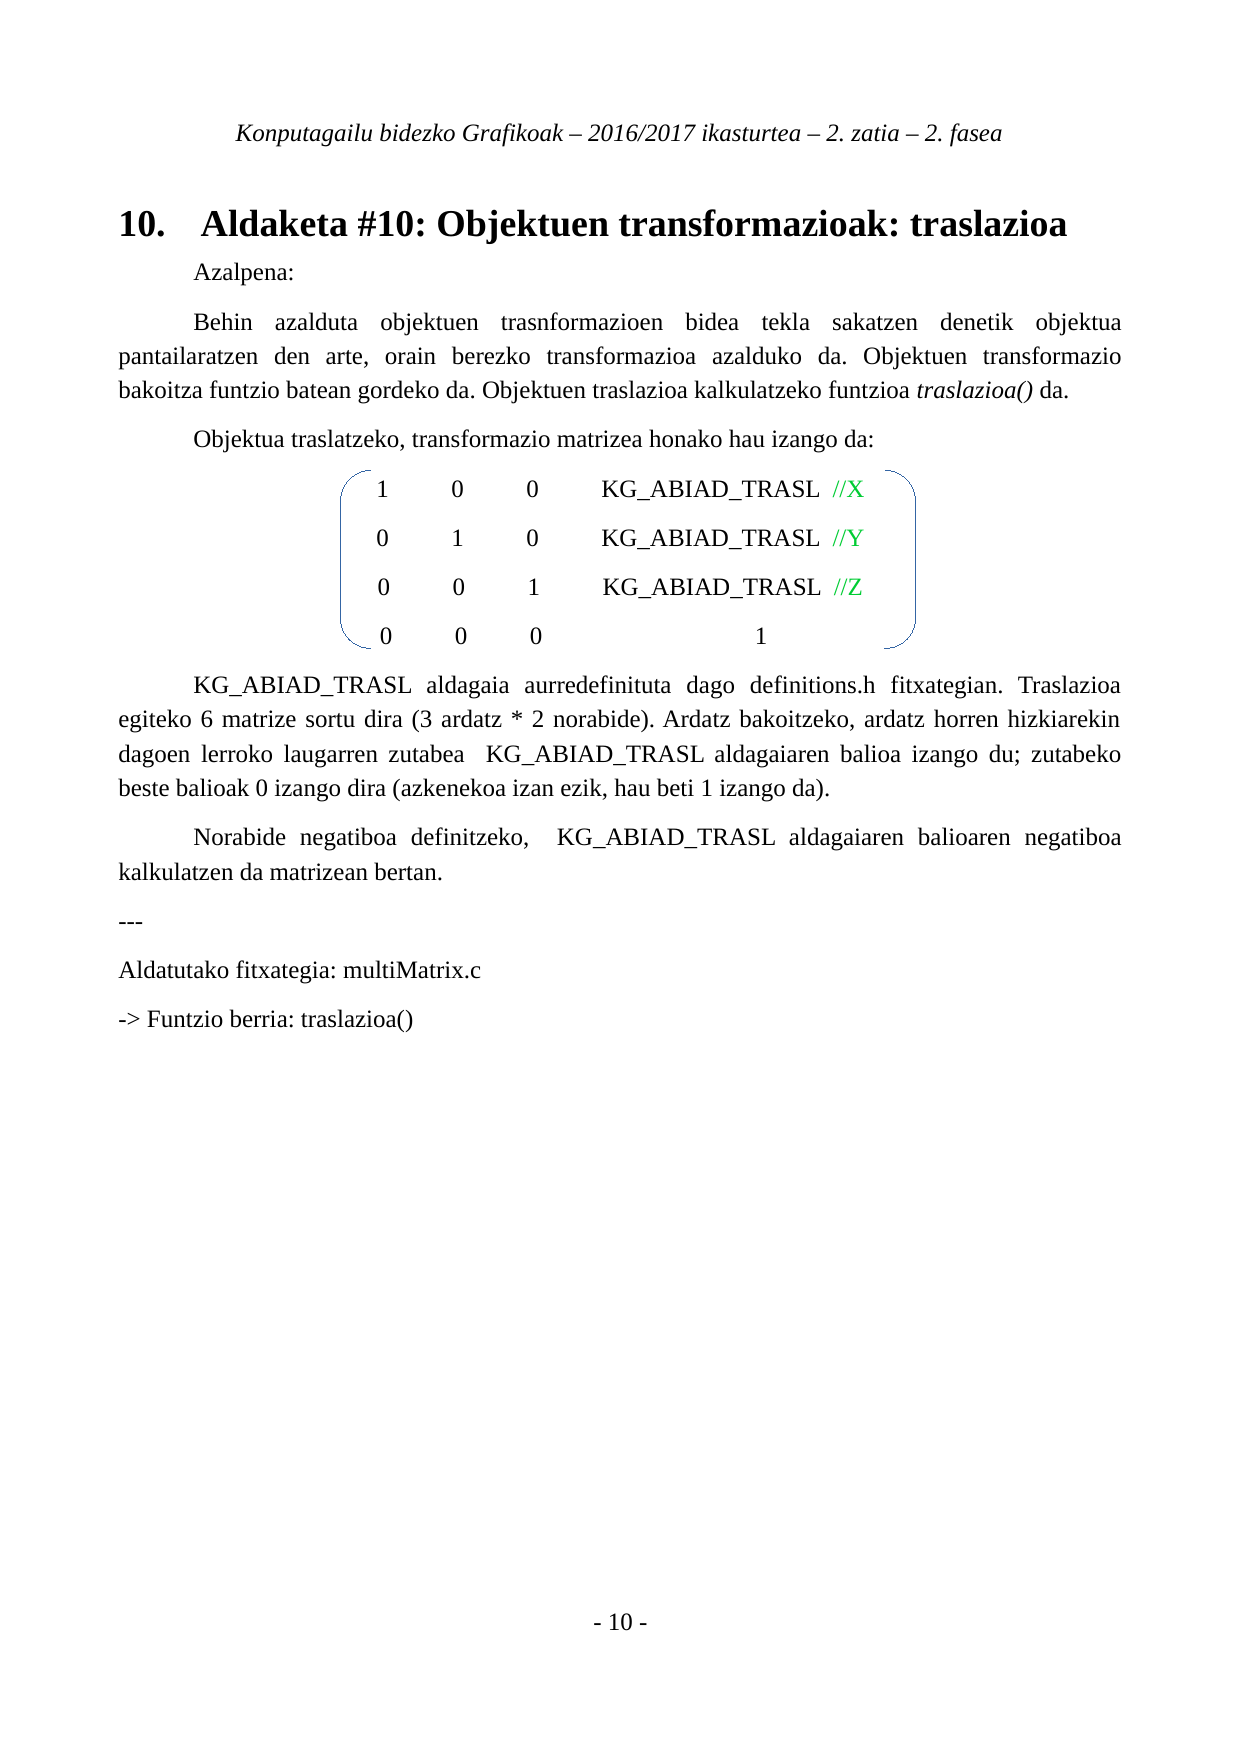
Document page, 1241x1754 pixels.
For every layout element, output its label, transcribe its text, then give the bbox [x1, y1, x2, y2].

text [118, 572, 340, 601]
text KG_ABIAD_TRASL aldagaia aurredefinituta dago definitions.h fitxategian. Traslazioa egiteko 6 matrize sortu dira (3 ardatz * 2 norabide). Ardatz bakoitzeko, ardatz horren hizkiarekin dagoen lerroko laugarren zutabea KG_ABIAD_TRASL aldagaiaren balioa izango du; zutabeko beste balioak 0 izango dira (azkenekoa izan ezik, hau beti 1 izango da). [118, 670, 1122, 802]
subtitle Aldaketa #10: Objektuen transformazioak: traslazioa [118, 201, 1122, 245]
text --- [118, 906, 1122, 935]
text -> Funtzio berria: traslazioa() [118, 1004, 1122, 1033]
text [916, 523, 1122, 551]
text [916, 572, 1122, 601]
text 1 0 0 KG_ABIAD_TRASL //X [118, 474, 1122, 502]
text 0 1 0 KG_ABIAD_TRASL //Y [341, 523, 915, 551]
text [118, 523, 340, 551]
text 0 0 1 KG_ABIAD_TRASL //Z [341, 572, 915, 601]
text Azalpena: [118, 257, 1122, 286]
text 0 0 0 1 [118, 621, 1122, 649]
text Behin azalduta objektuen trasnformazioen bidea tekla sakatzen denetik objektua pantailaratzen den arte, orain berezko transformazioa azalduko da. Objektuen transformazio bakoitza funtzio batean gordeko da. Objektuen traslazioa kalkulatzeko funtzioa traslazioa() da. [118, 307, 1122, 404]
text Aldatutako fitxategia: multiMatrix.c [118, 955, 1122, 984]
text Norabide negatiboa definitzeko, KG_ABIAD_TRASL aldagaiaren balioaren negatiboa kalkulatzen da matrizean bertan. [118, 822, 1122, 886]
text Objektua traslatzeko, transformazio matrizea honako hau izango da: [118, 424, 1122, 453]
